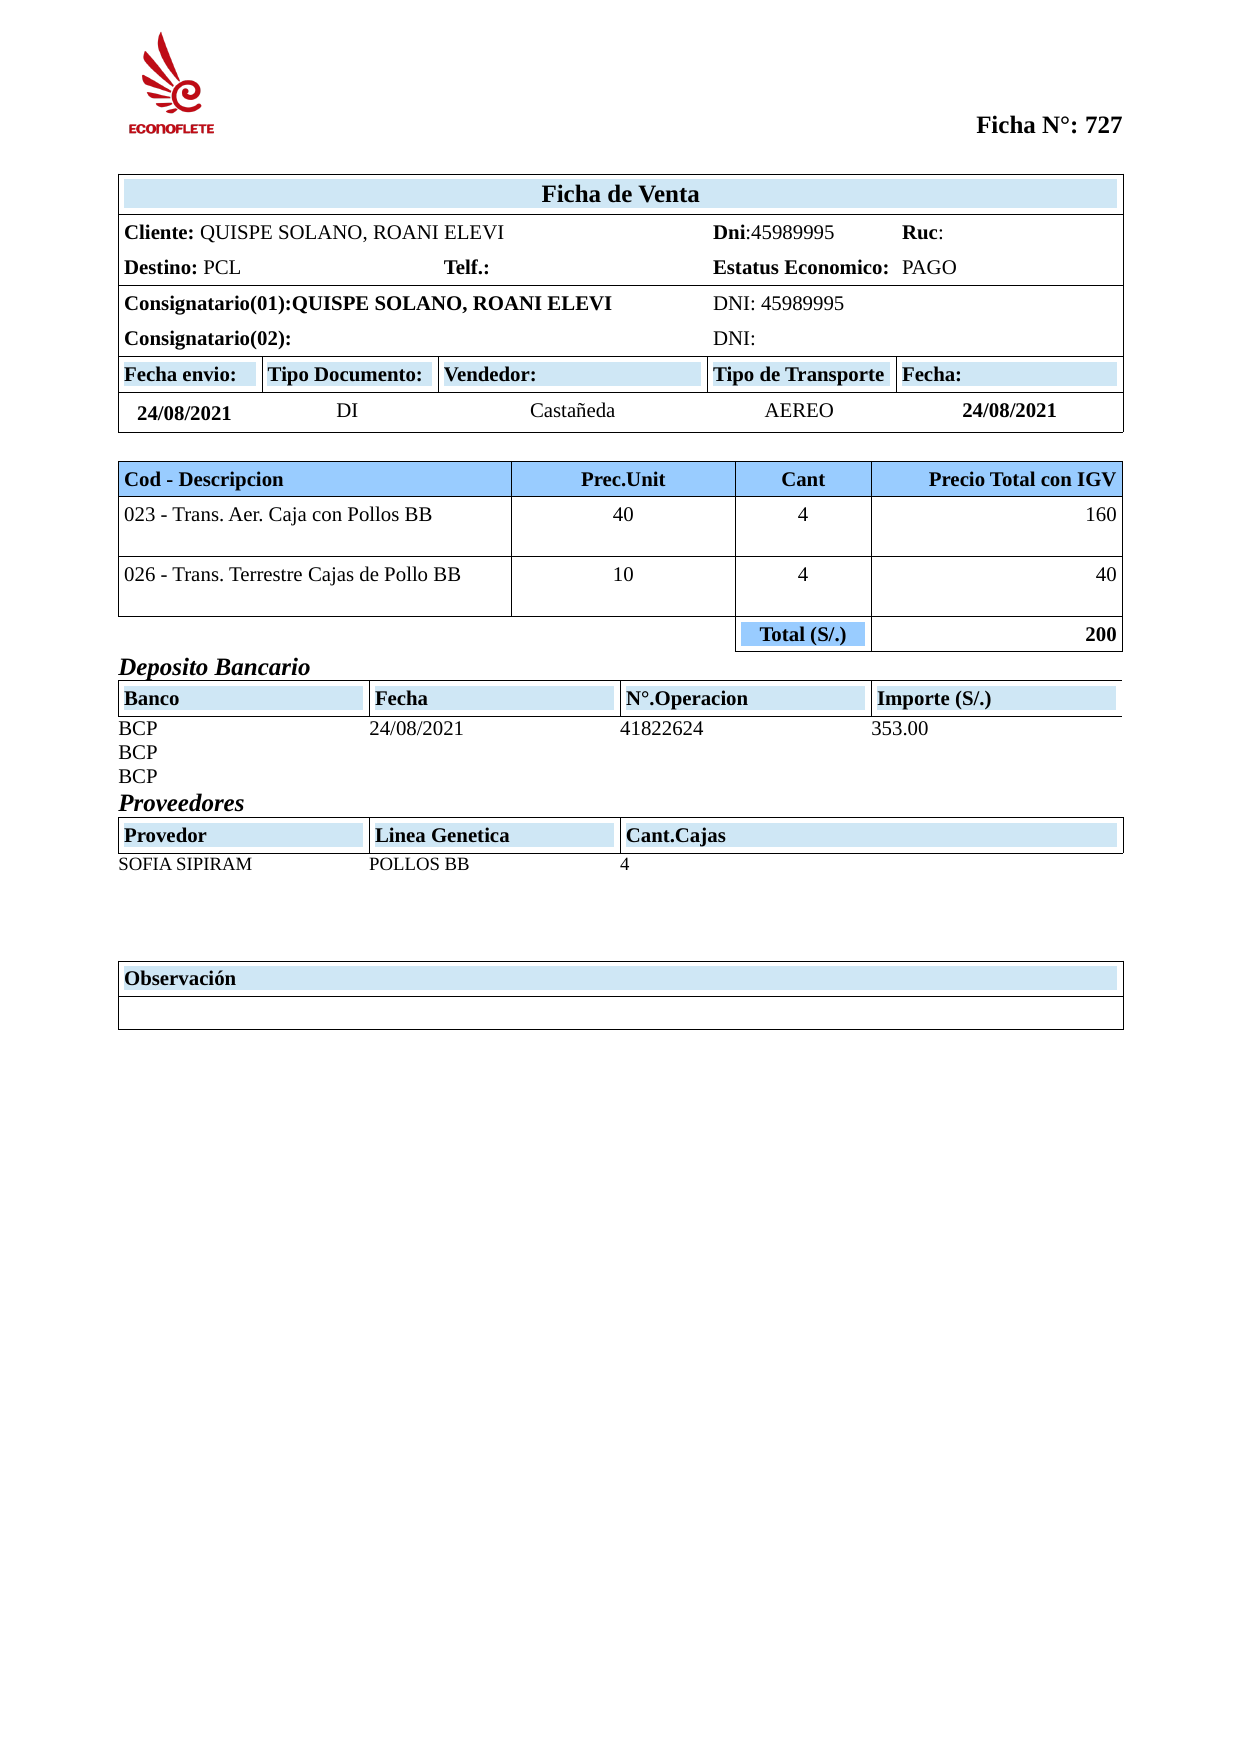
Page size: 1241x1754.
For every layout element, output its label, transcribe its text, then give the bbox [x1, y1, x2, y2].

table_cell 40 [872, 557, 1122, 616]
table_cell DI [262, 393, 438, 432]
table_cell 4 [736, 557, 871, 616]
table_cell Fecha envio: [119, 357, 262, 392]
table_header Observación [119, 962, 1123, 996]
table_cell [118, 617, 511, 651]
table_cell 4 [736, 497, 871, 556]
table_cell BCP [118, 740, 369, 764]
table_cell [620, 896, 1123, 917]
table_cell [369, 918, 620, 939]
table_cell [620, 874, 1123, 896]
table_cell Destino: PCL [119, 249, 438, 285]
table_cell [871, 764, 1122, 788]
text Proveedores [118, 788, 1122, 817]
table_cell 10 [512, 557, 735, 616]
table_cell [369, 764, 620, 788]
table_cell Estatus Economico: [707, 249, 896, 285]
table_cell 026 - Trans. Terrestre Cajas de Pollo BB [119, 557, 511, 616]
table_cell [369, 896, 620, 917]
table_cell BCP [118, 764, 369, 788]
table_cell Castañeda [438, 393, 707, 432]
table_header N°.Operacion [621, 681, 871, 716]
table_cell [119, 997, 1123, 1029]
table_cell [118, 918, 369, 939]
table_cell 41822624 [620, 717, 871, 740]
table_cell AEREO [707, 393, 896, 432]
table_cell 24/08/2021 [119, 393, 262, 432]
table_cell Dni:45989995 [707, 215, 896, 249]
table_cell Tipo Documento: [263, 357, 438, 392]
table_cell SOFIA SIPIRAM [118, 854, 369, 874]
table_cell Consignatario(02): [119, 321, 707, 356]
table_cell [871, 740, 1122, 764]
table_cell Tipo de Transporte [708, 357, 896, 392]
table_cell 023 - Trans. Aer. Caja con Pollos BB [119, 497, 511, 556]
table_header Cant [736, 462, 871, 496]
table_cell [118, 874, 369, 896]
table_cell Telf.: [438, 249, 707, 285]
table_cell 353.00 [871, 717, 1122, 740]
table_cell [369, 939, 620, 961]
table_cell Cliente: QUISPE SOLANO, ROANI ELEVI [119, 215, 707, 249]
table_cell DNI: [707, 321, 1123, 356]
table_cell [620, 740, 871, 764]
table_cell [620, 764, 871, 788]
table_cell [118, 896, 369, 917]
table_header Precio Total con IGV [872, 462, 1122, 496]
table_cell Total (S/.) [736, 617, 871, 651]
table_cell [369, 740, 620, 764]
table_cell 40 [512, 497, 735, 556]
table_cell [369, 874, 620, 896]
table_cell Ruc: [896, 215, 1123, 249]
table_cell 200 [872, 617, 1122, 651]
table_cell 24/08/2021 [369, 717, 620, 740]
table_cell PAGO [896, 249, 1123, 285]
table_cell [620, 918, 1123, 939]
table_header Prec.Unit [512, 462, 735, 496]
table_cell DNI: 45989995 [707, 286, 1123, 321]
table_cell [118, 939, 369, 961]
text Deposito Bancario [118, 652, 1122, 680]
table_cell POLLOS BB [369, 854, 620, 874]
table_header Cant.Cajas [621, 818, 1123, 853]
picture [118, 31, 225, 134]
table_cell 24/08/2021 [896, 393, 1123, 432]
table_header Linea Genetica [370, 818, 620, 853]
table_cell [511, 617, 735, 651]
table_header Fecha [370, 681, 620, 716]
table_header Cod - Descripcion [119, 462, 511, 496]
table_cell Fecha: [897, 357, 1123, 392]
table_header Provedor [119, 818, 369, 853]
table_cell Vendedor: [439, 357, 707, 392]
table_cell 160 [872, 497, 1122, 556]
table_header Importe (S/.) [872, 681, 1122, 716]
table_cell Consignatario(01):QUISPE SOLANO, ROANI ELEVI [119, 286, 707, 321]
table_header Ficha de Venta [119, 175, 1123, 214]
table_cell BCP [118, 717, 369, 740]
table_cell 4 [620, 854, 1123, 874]
table_header Banco [119, 681, 369, 716]
table_cell [620, 939, 1123, 961]
